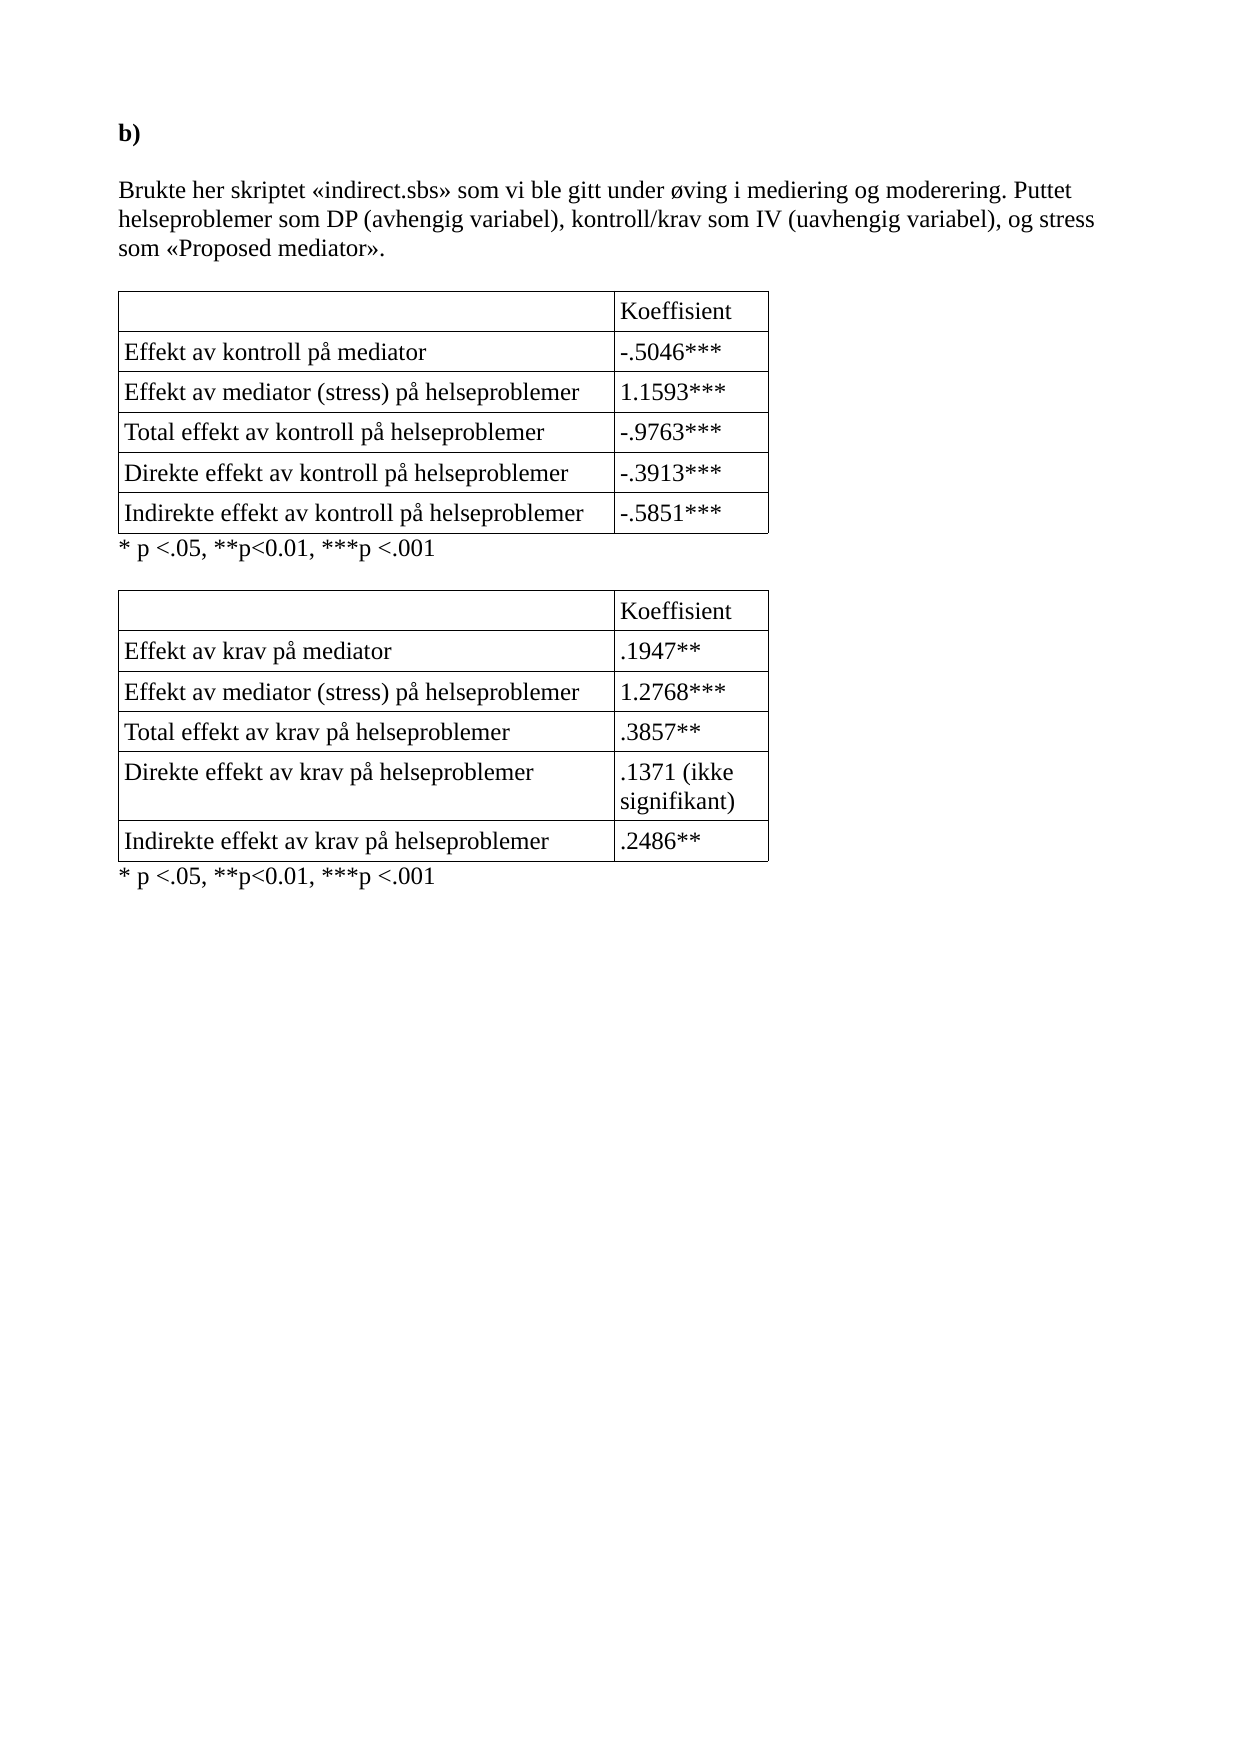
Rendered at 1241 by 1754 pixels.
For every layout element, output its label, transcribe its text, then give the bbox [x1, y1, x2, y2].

text * p <.05, **p<0.01, ***p <.001 [118, 533, 1122, 561]
table_cell .2486** [615, 821, 768, 861]
text Brukte her skriptet «indirect.sbs» som vi ble gitt under øving i mediering og moderering. Puttet helseproblemer som DP (avhengig variabel), kontroll/krav som IV (uavhengig variabel), og stress som «Proposed mediator». [118, 176, 1122, 262]
table_header Koeffisient [615, 591, 768, 630]
text * p <.05, **p<0.01, ***p <.001 [118, 861, 1122, 889]
table_cell 1.2768*** [615, 672, 768, 711]
table_header [119, 591, 614, 630]
table_header Koeffisient [615, 292, 768, 331]
table_cell Effekt av kontroll på mediator [119, 332, 614, 371]
text b) [118, 118, 1122, 147]
table_header [119, 292, 614, 331]
table_cell Total effekt av kontroll på helseproblemer [119, 413, 614, 452]
table_cell .3857** [615, 712, 768, 751]
table_cell -.5046*** [615, 332, 768, 371]
table_cell -.9763*** [615, 413, 768, 452]
table_cell Direkte effekt av kontroll på helseproblemer [119, 453, 614, 492]
table_cell .1371 (ikke signifikant) [615, 752, 768, 820]
table_cell Effekt av krav på mediator [119, 631, 614, 671]
table_cell Direkte effekt av krav på helseproblemer [119, 752, 614, 820]
table_cell -.5851*** [615, 493, 768, 532]
table_cell .1947** [615, 631, 768, 671]
table_cell 1.1593*** [615, 372, 768, 412]
table_cell Indirekte effekt av krav på helseproblemer [119, 821, 614, 861]
table_cell Effekt av mediator (stress) på helseproblemer [119, 372, 614, 412]
table_cell Total effekt av krav på helseproblemer [119, 712, 614, 751]
table_cell Effekt av mediator (stress) på helseproblemer [119, 672, 614, 711]
table_cell -.3913*** [615, 453, 768, 492]
table_cell Indirekte effekt av kontroll på helseproblemer [119, 493, 614, 532]
